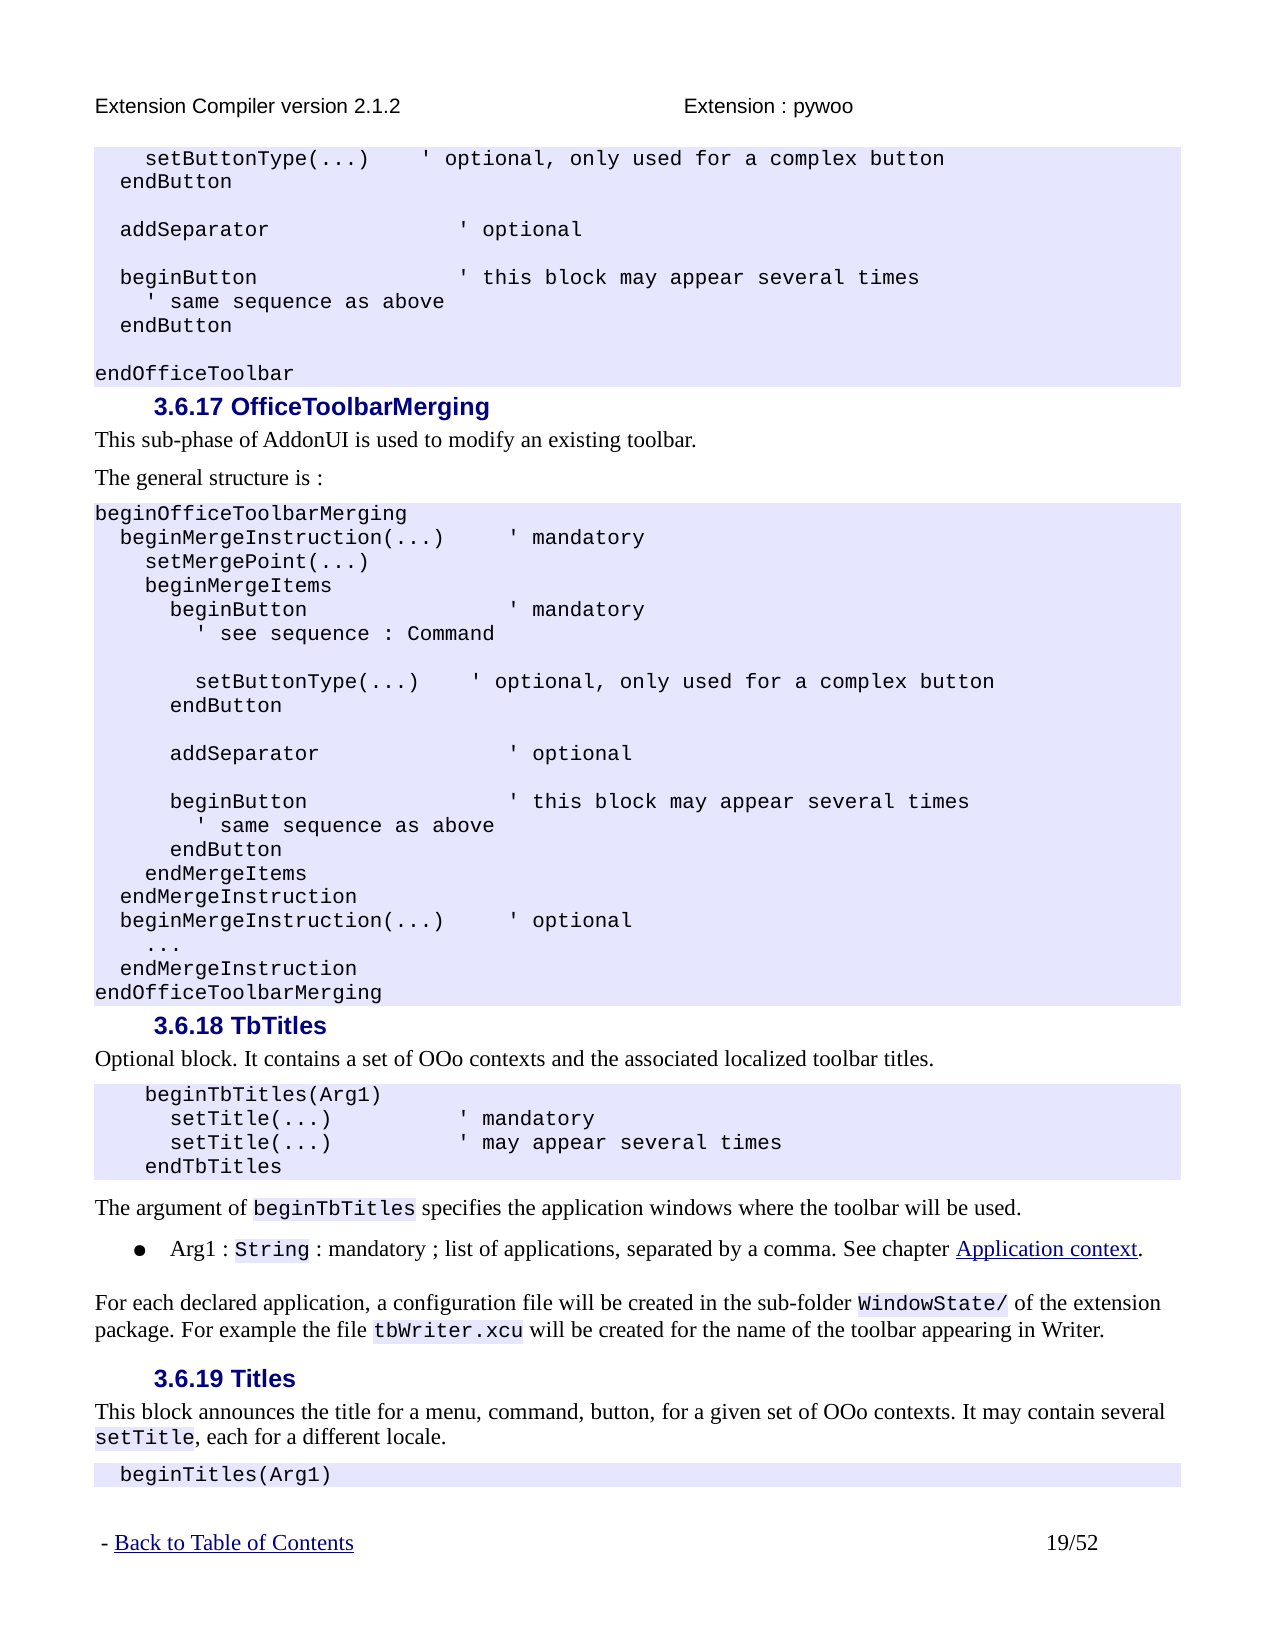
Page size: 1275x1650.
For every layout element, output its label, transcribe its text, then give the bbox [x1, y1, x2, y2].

text beginTbTitles(Arg1) [94, 1084, 1181, 1108]
text This block announces the title for a menu, command, button, for a given set of OOo contexts. It may contain several setTitle, each for a different locale. [94, 1398, 1181, 1451]
text endMergeItems [94, 862, 1181, 886]
text The general structure is : [94, 465, 1181, 491]
text beginTitles(Arg1) [94, 1463, 1181, 1487]
text endButton [94, 838, 1181, 862]
text endMergeInstruction [94, 958, 1181, 982]
text setTitle(...) ' mandatory [94, 1108, 1181, 1132]
text endButton [94, 315, 1181, 339]
text beginMergeInstruction(...) ' optional [94, 910, 1181, 934]
text ... [94, 934, 1181, 958]
text addSeparator ' optional [94, 219, 1181, 243]
text This sub-phase of AddonUI is used to modify an existing toolbar. [94, 427, 1181, 452]
text endTbTitles [94, 1156, 1181, 1180]
text setButtonType(...) ' optional, only used for a complex button [94, 671, 1181, 695]
text endOfficeToolbarMerging [94, 982, 1181, 1006]
subtitle TbTitles [153, 1012, 1181, 1040]
text endOfficeToolbar [94, 363, 1181, 387]
text Optional block. It contains a set of OOo contexts and the associated localized toolbar titles. [94, 1046, 1181, 1072]
text For each declared application, a configuration file will be created in the sub-folder WindowState/ of the extension package. For example the file tbWriter.xcu will be created for the name of the toolbar appearing in Writer. [94, 1290, 1181, 1344]
text ' same sequence as above [94, 291, 1181, 315]
text endMergeInstruction [94, 886, 1181, 910]
text ' see sequence : Command [94, 623, 1181, 647]
subtitle OfficeToolbarMerging [153, 393, 1181, 421]
text beginOfficeToolbarMerging [94, 503, 1181, 527]
text beginButton ' mandatory [94, 599, 1181, 623]
text setTitle(...) ' may appear several times [94, 1132, 1181, 1156]
subtitle Titles [153, 1364, 1181, 1393]
text setMergePoint(...) [94, 551, 1181, 575]
text beginButton ' this block may appear several times [94, 267, 1181, 291]
text The argument of beginTbTitles specifies the application windows where the toolbar will be used. [94, 1194, 1181, 1221]
text ' same sequence as above [94, 814, 1181, 838]
list Arg1 : String : mandatory ; list of applications, separated by a comma. See chapter Application context. [132, 1236, 1181, 1263]
text beginButton ' this block may appear several times [94, 791, 1181, 814]
text beginMergeItems [94, 575, 1181, 599]
text addSeparator ' optional [94, 743, 1181, 767]
text endButton [94, 171, 1181, 195]
text beginMergeInstruction(...) ' mandatory [94, 527, 1181, 551]
text endButton [94, 695, 1181, 719]
text setButtonType(...) ' optional, only used for a complex button [94, 147, 1181, 171]
